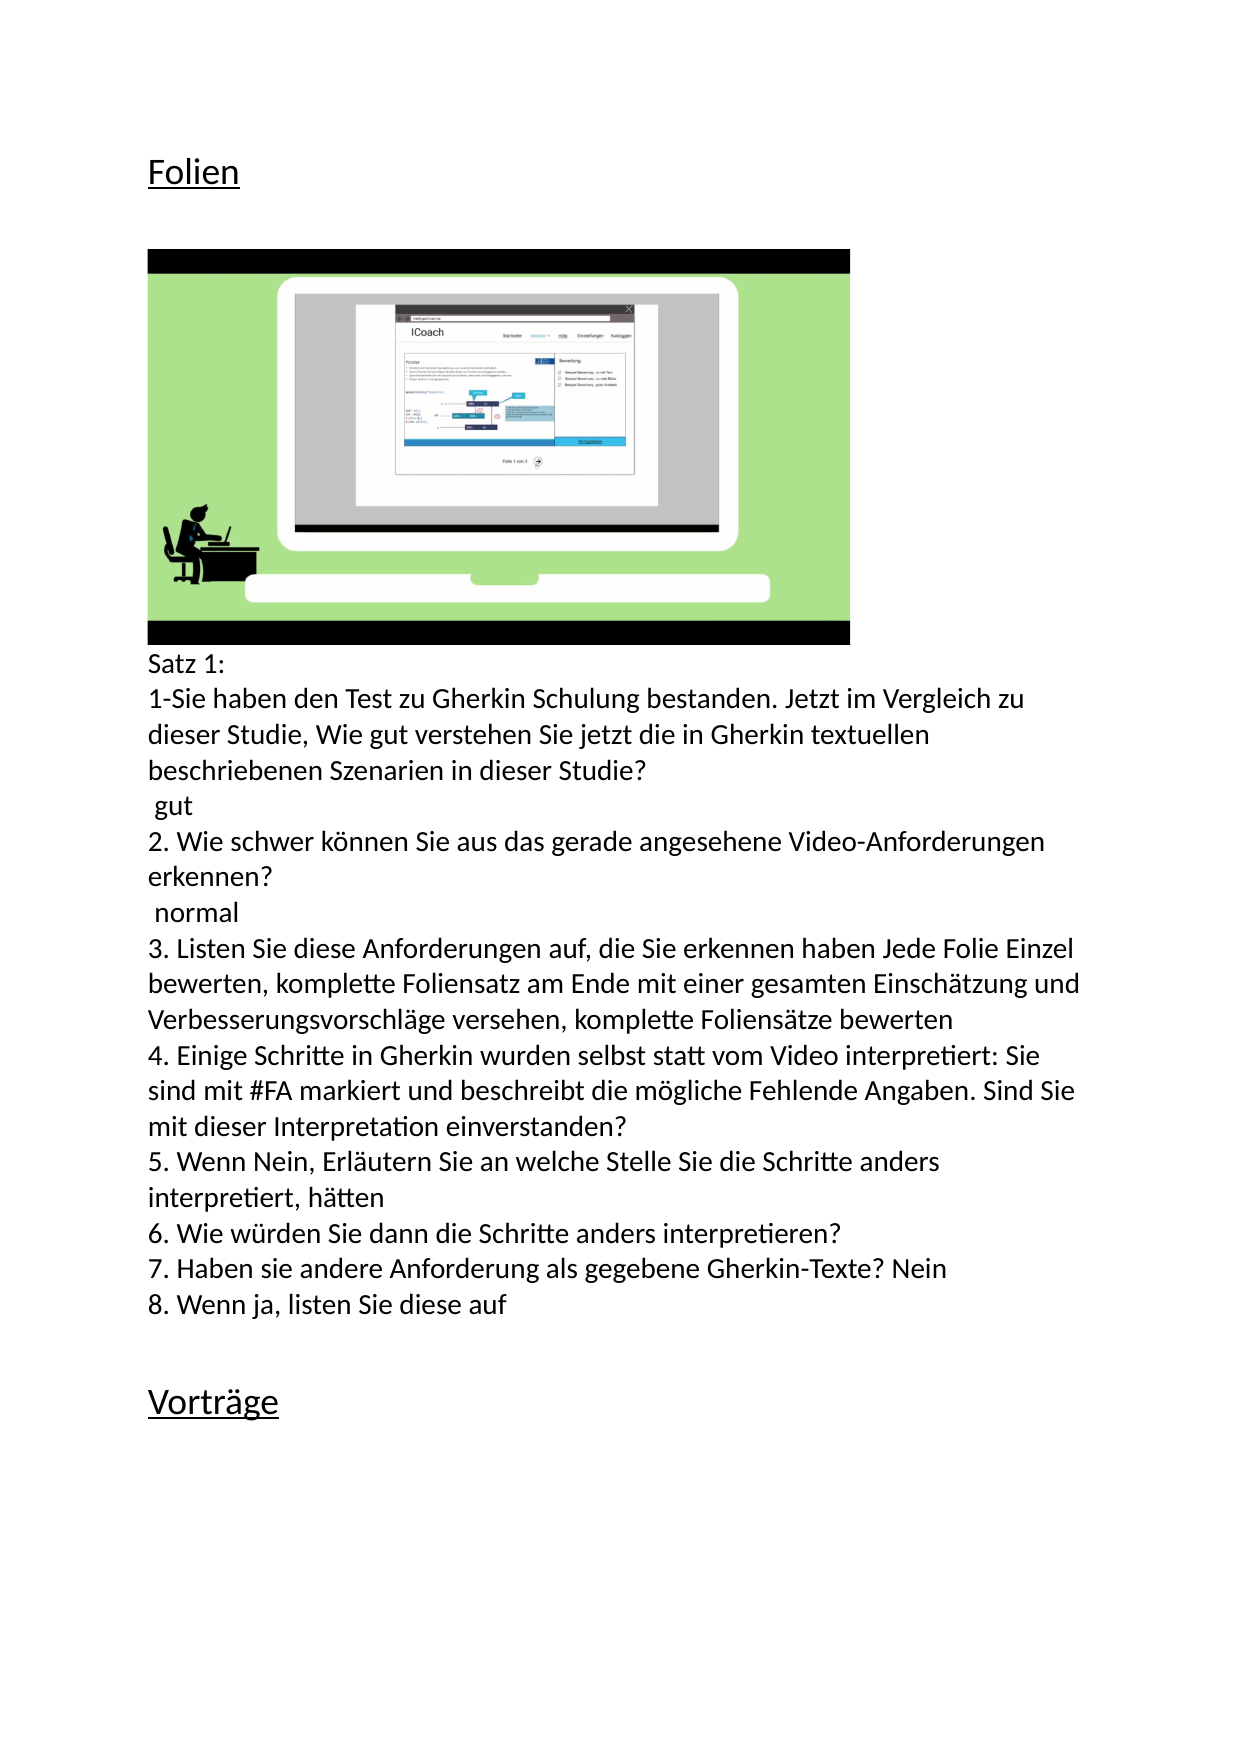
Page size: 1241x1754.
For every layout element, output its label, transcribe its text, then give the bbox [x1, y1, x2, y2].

text 8. Wenn ja, listen Sie diese auf [148, 1286, 1093, 1322]
subtitle Vorträge [148, 1378, 1093, 1423]
text 1-Sie haben den Test zu Gherkin Schulung bestanden. Jetzt im Vergleich zu dieser Studie, Wie gut verstehen Sie jetzt die in Gherkin textuellen beschriebenen Szenarien in dieser Studie? [148, 680, 1093, 787]
text normal [148, 894, 1093, 930]
text 5. Wenn Nein, Erläutern Sie an welche Stelle Sie die Schritte anders interpretiert, hätten [148, 1143, 1093, 1215]
text 4. Einige Schritte in Gherkin wurden selbst statt vom Video interpretiert: Sie sind mit #FA markiert und beschreibt die mögliche Fehlende Angaben. Sind Sie mit dieser Interpretation einverstanden? [148, 1037, 1093, 1143]
text gut [148, 787, 1093, 823]
text 6. Wie würden Sie dann die Schritte anders interpretieren? [148, 1215, 1093, 1250]
subtitle Folien [148, 148, 1093, 193]
text 7. Haben sie andere Anforderung als gegebene Gherkin-Texte? Nein [148, 1250, 1093, 1286]
text 2. Wie schwer können Sie aus das gerade angesehene Video-Anforderungen erkennen? [148, 823, 1093, 894]
text Satz 1: [148, 645, 1093, 680]
text 3. Listen Sie diese Anforderungen auf, die Sie erkennen haben Jede Folie Einzel bewerten, komplette Foliensatz am Ende mit einer gesamten Einschätzung und Verbesserungsvorschläge versehen, komplette Foliensätze bewerten [148, 930, 1093, 1037]
